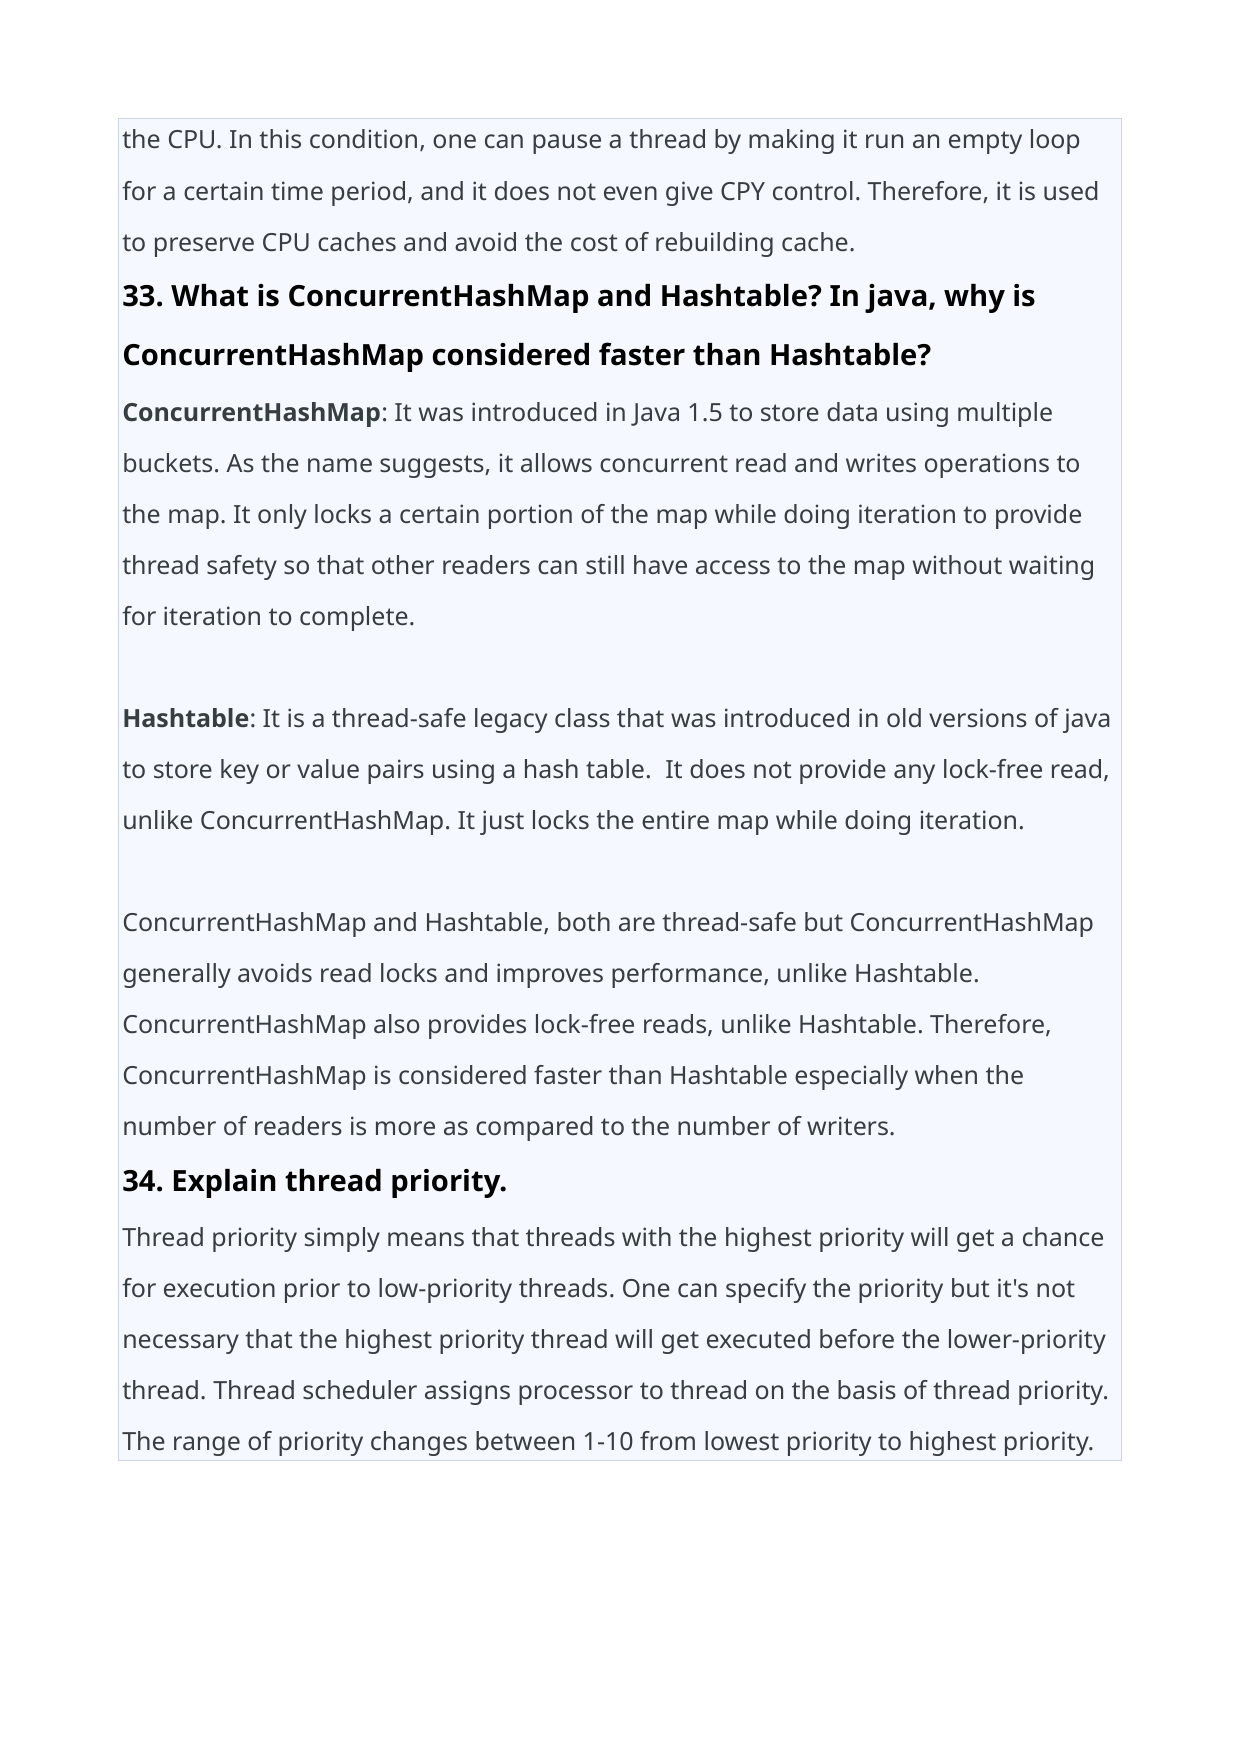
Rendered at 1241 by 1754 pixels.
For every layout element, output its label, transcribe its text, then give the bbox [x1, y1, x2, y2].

subtitle 34. Explain thread priority. [119, 1156, 1121, 1199]
subtitle 33. What is ConcurrentHashMap and Hashtable? In java, why is ConcurrentHashMap considered faster than Hashtable? [119, 271, 1121, 374]
text the CPU. In this condition, one can pause a thread by making it run an empty loop for a certain time period, and it does not even give CPY control. Therefore, it is used to preserve CPU caches and avoid the cost of rebuilding cache. [119, 119, 1121, 258]
text Thread priority simply means that threads with the highest priority will get a chance for execution prior to low-priority threads. One can specify the priority but it's not necessary that the highest priority thread will get executed before the lower-priority thread. Thread scheduler assigns processor to thread on the basis of thread priority. The range of priority changes between 1-10 from lowest priority to highest priority. [119, 1215, 1121, 1460]
text ConcurrentHashMap: It was introduced in Java 1.5 to store data using multiple buckets. As the name suggests, it allows concurrent read and writes operations to the map. It only locks a certain portion of the map while doing iteration to provide thread safety so that other readers can still have access to the map without waiting for iteration to complete. Hashtable: It is a thread-safe legacy class that was introduced in old versions of java to store key or value pairs using a hash table. It does not provide any lock-free read, unlike ConcurrentHashMap. It just locks the entire map while doing iteration. ConcurrentHashMap and Hashtable, both are thread-safe but ConcurrentHashMap generally avoids read locks and improves performance, unlike Hashtable. ConcurrentHashMap also provides lock-free reads, unlike Hashtable. Therefore, ConcurrentHashMap is considered faster than Hashtable especially when the number of readers is more as compared to the number of writers. [119, 390, 1121, 1143]
